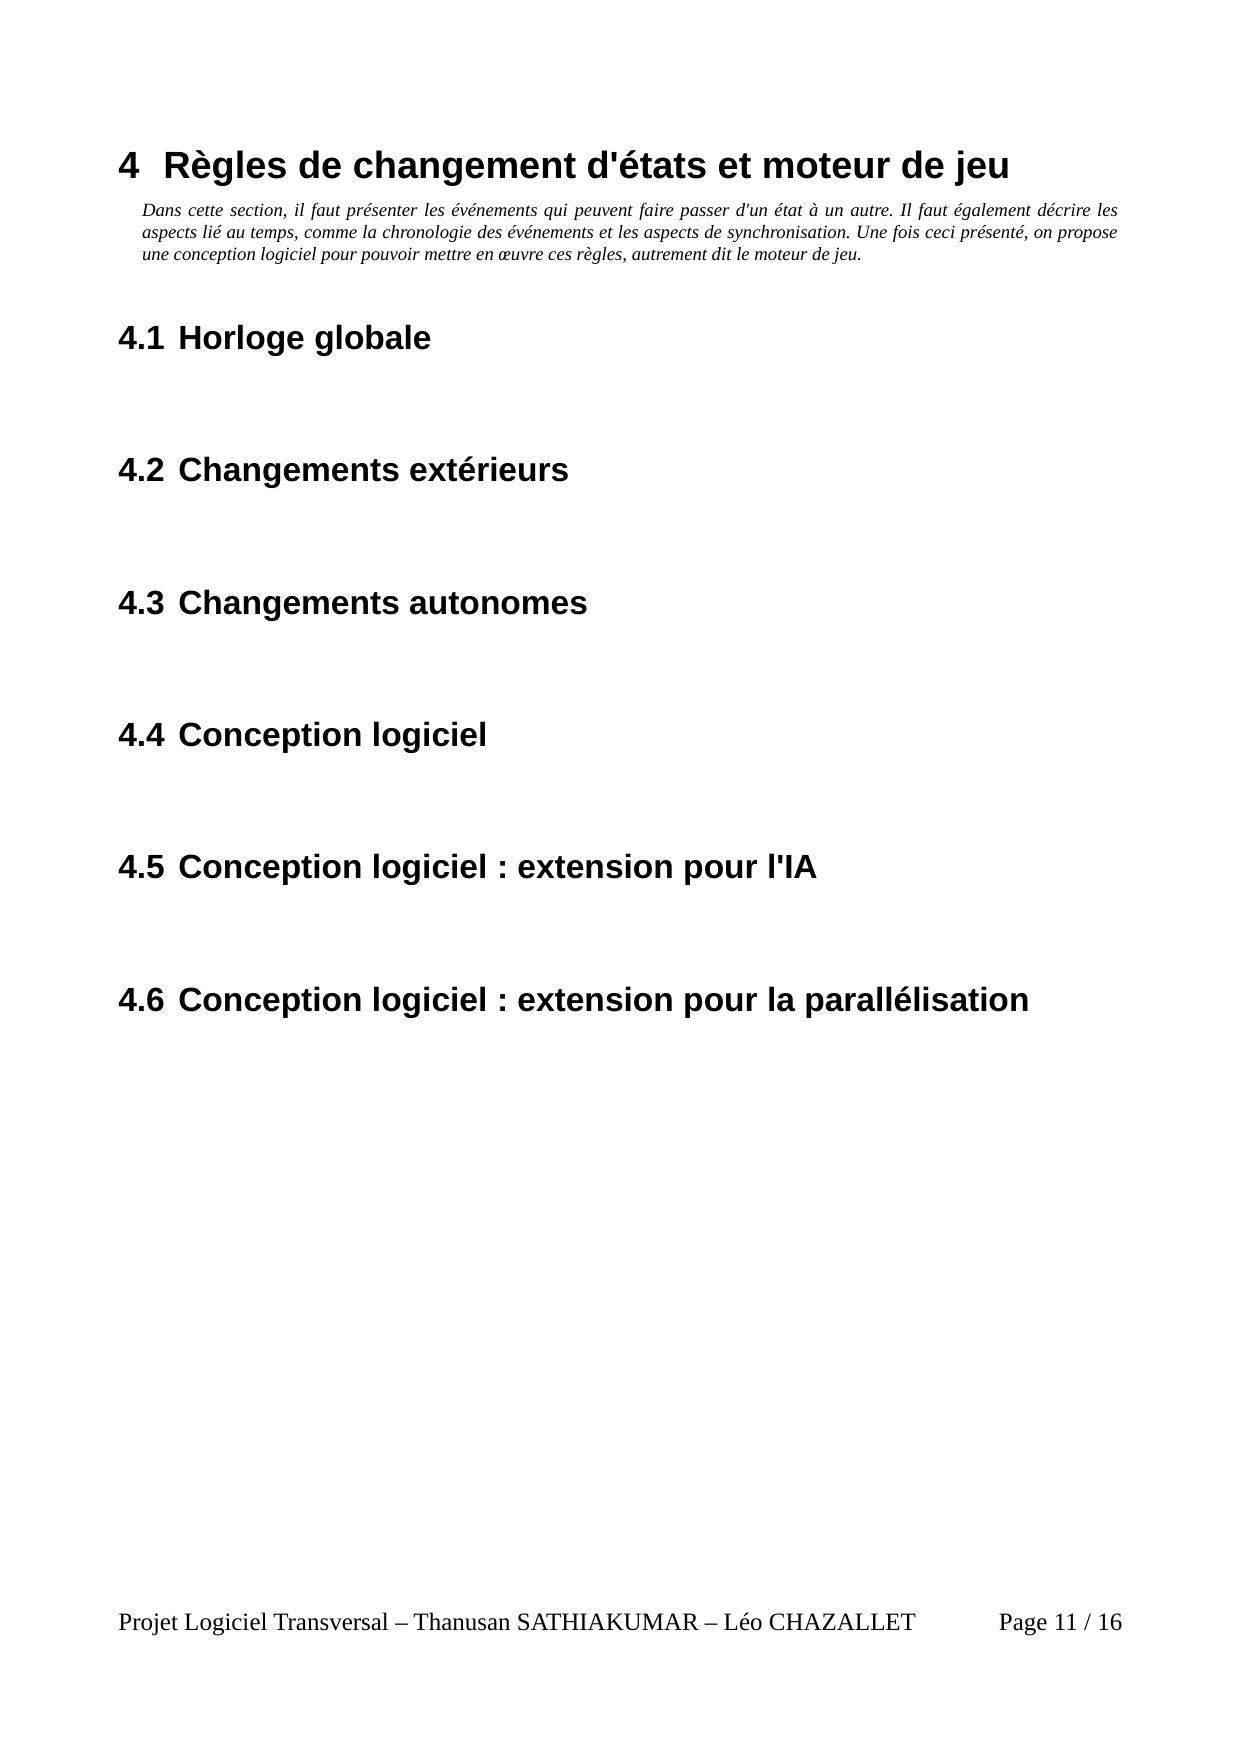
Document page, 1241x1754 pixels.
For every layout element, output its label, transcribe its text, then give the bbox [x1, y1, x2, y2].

subtitle Conception logiciel [118, 715, 1122, 753]
subtitle Conception logiciel : extension pour l'IA [118, 847, 1122, 886]
subtitle Changements autonomes [118, 582, 1122, 621]
subtitle Changements extérieurs [118, 450, 1122, 489]
subtitle Règles de changement d'états et moteur de jeu [118, 143, 1122, 187]
subtitle Horloge globale [118, 318, 1122, 356]
text Dans cette section, il faut présenter les événements qui peuvent faire passer d'un état à un autre. Il faut également décrire les aspects lié au temps, comme la chronologie des événements et les aspects de synchronisation. Une fois ceci présenté, on propose une conception logiciel pour pouvoir mettre en œuvre ces règles, autrement dit le moteur de jeu. [142, 199, 1122, 264]
subtitle Conception logiciel : extension pour la parallélisation [118, 980, 1122, 1018]
